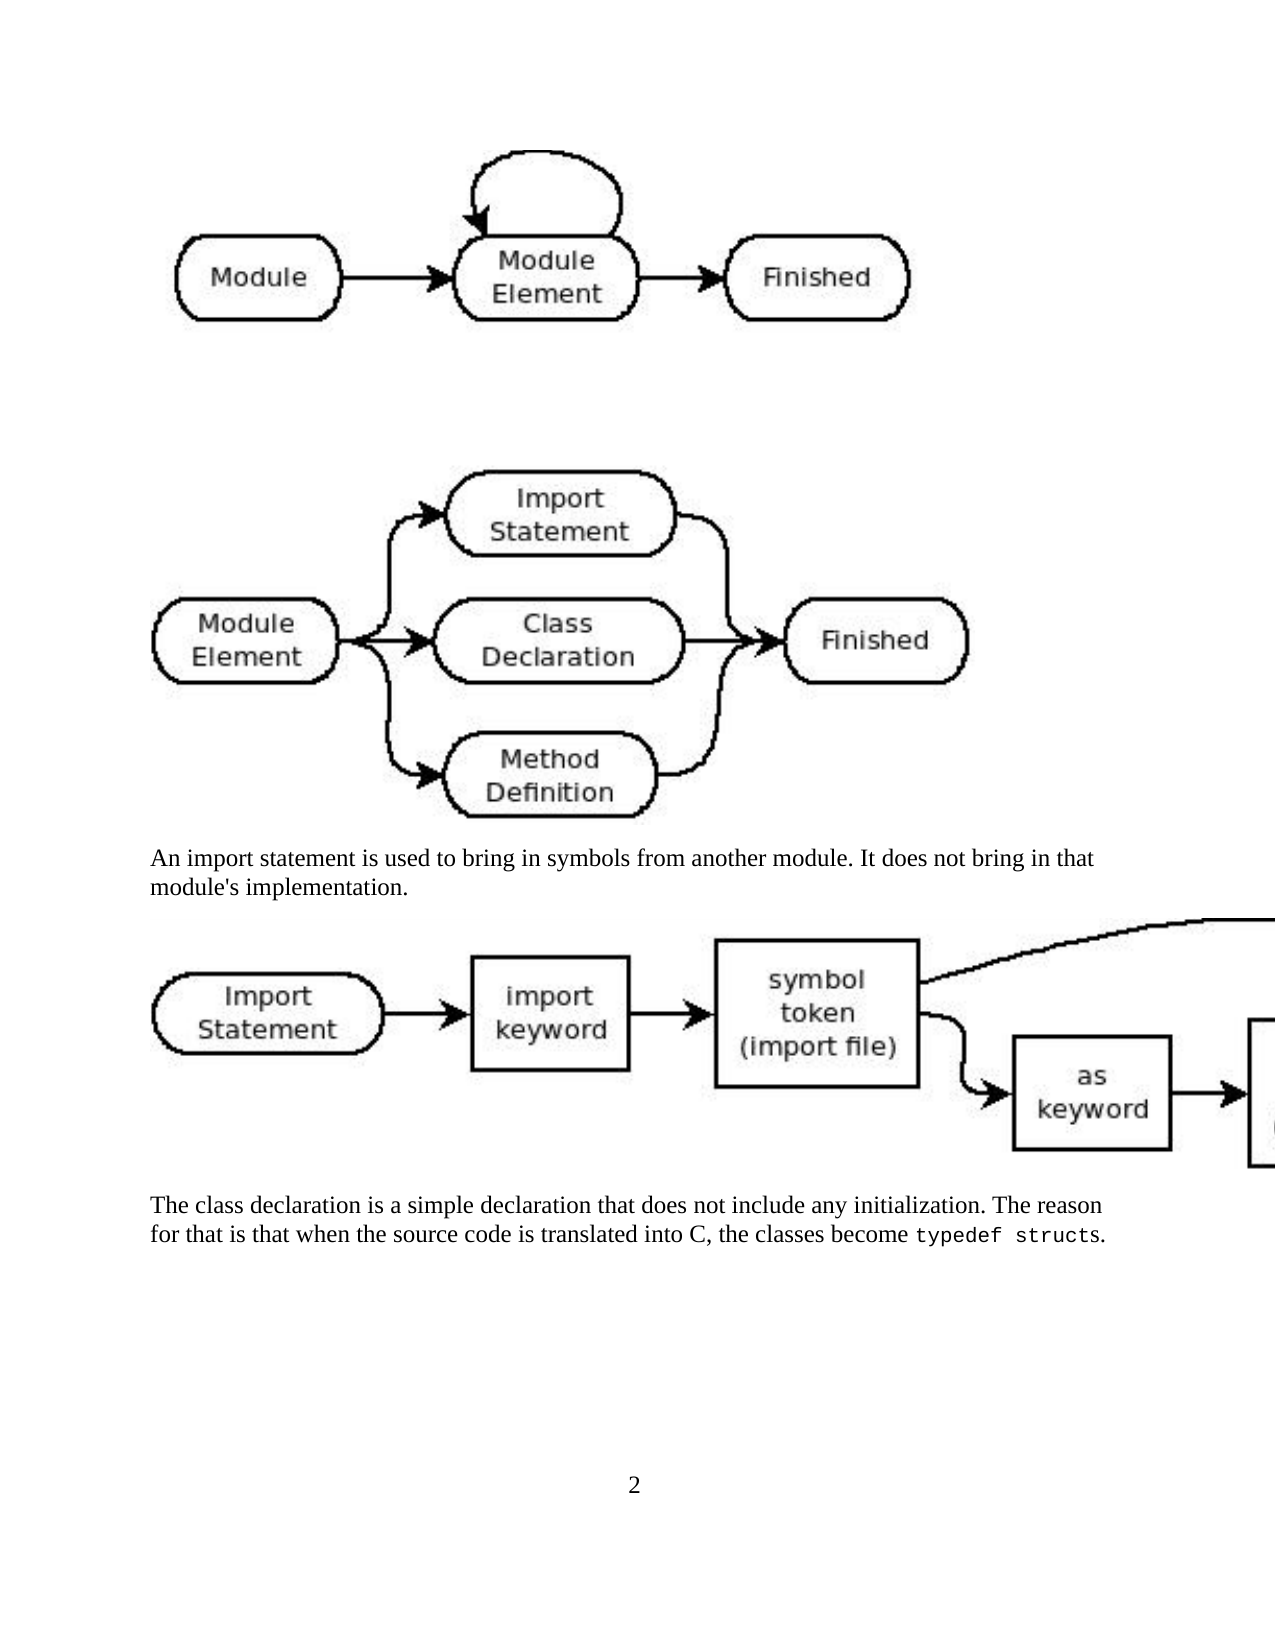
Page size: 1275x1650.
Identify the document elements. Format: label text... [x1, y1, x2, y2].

picture [150, 918, 1275, 1173]
picture [150, 150, 976, 825]
text An import statement is used to bring in symbols from another module. It does not bring in that module's implementation. [150, 843, 1125, 900]
text The class declaration is a simple declaration that does not include any initialization. The reason for that is that when the source code is translated into C, the classes become typedef structs. [150, 1190, 1125, 1249]
